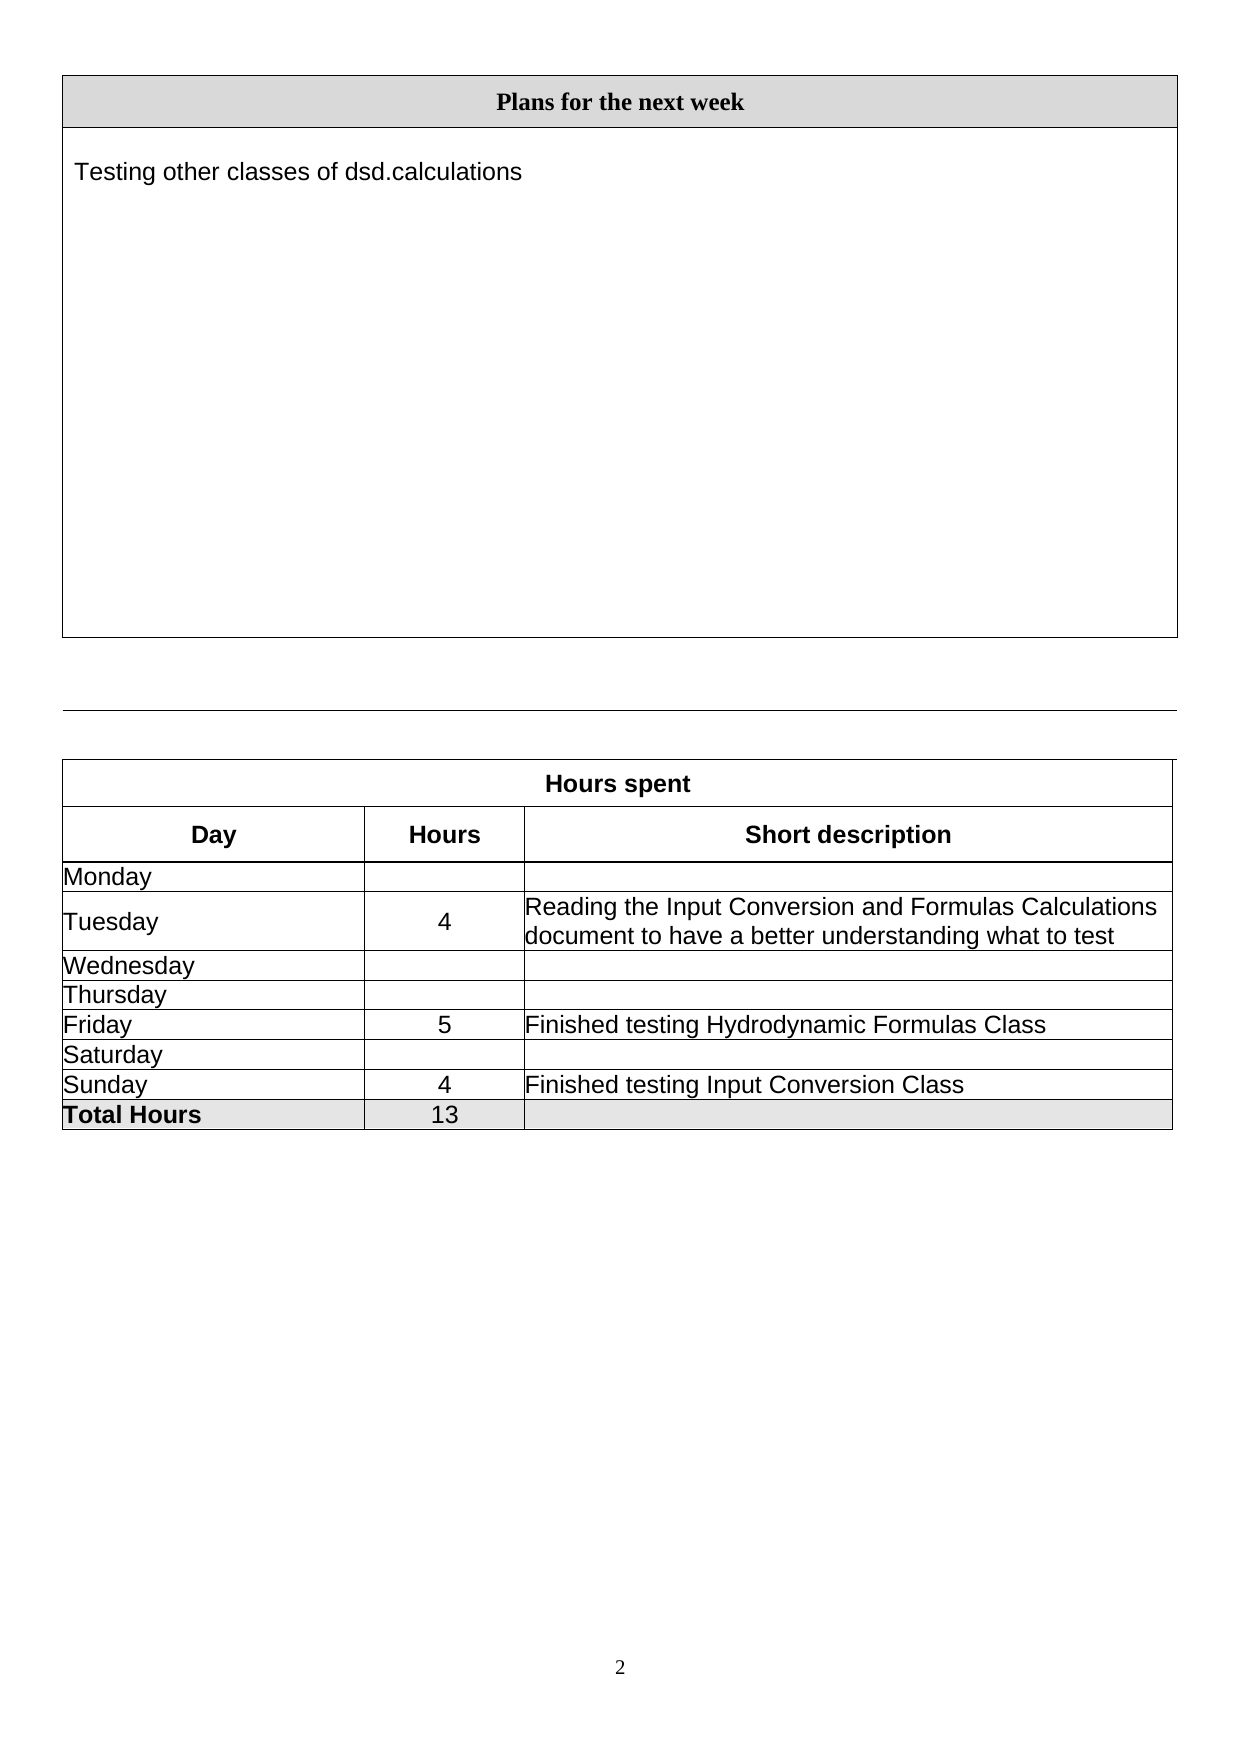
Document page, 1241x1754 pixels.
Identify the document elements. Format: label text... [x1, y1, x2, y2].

table_cell Tuesday [63, 892, 364, 950]
table_cell [525, 951, 1172, 979]
table_cell [365, 1040, 524, 1069]
table_cell [1173, 861, 1177, 891]
table_cell Monday [63, 863, 364, 891]
table_cell [1173, 950, 1177, 979]
table_cell Total Hours [63, 1100, 364, 1128]
table_cell [525, 863, 1172, 891]
table_cell Friday [63, 1010, 364, 1039]
table_cell Hours spent [63, 760, 1172, 806]
table_cell Saturday [63, 1040, 364, 1069]
table_cell [1173, 1039, 1177, 1069]
table_cell [365, 981, 524, 1009]
table_cell Day [63, 807, 364, 861]
table_cell [365, 951, 524, 979]
table_cell Finished testing Hydrodynamic Formulas Class [525, 1010, 1172, 1039]
table_cell [525, 1040, 1172, 1069]
table_header Plans for the next week [63, 76, 1177, 127]
table_cell 5 [365, 1010, 524, 1039]
table_cell Reading the Input Conversion and Formulas Calculations document to have a better understanding what to test [525, 892, 1172, 950]
table_cell [1173, 980, 1177, 1009]
table_cell [1173, 1069, 1177, 1099]
table_cell Hours [365, 807, 524, 861]
table_cell [1173, 806, 1177, 861]
table_cell Testing other classes of dsd.calculations [63, 128, 1177, 637]
table_cell [1173, 1099, 1177, 1128]
table_cell 4 [365, 892, 524, 950]
table_cell Finished testing Input Conversion Class [525, 1070, 1172, 1099]
table_cell Sunday [63, 1070, 364, 1099]
table_header [63, 711, 1177, 759]
table_cell [1173, 760, 1177, 806]
table_cell 13 [365, 1100, 524, 1128]
table_cell 4 [365, 1070, 524, 1099]
table_cell [525, 981, 1172, 1009]
table_cell Wednesday [63, 951, 364, 979]
table_cell [1173, 1009, 1177, 1039]
table_cell [525, 1100, 1172, 1128]
table_cell Thursday [63, 981, 364, 1009]
table_cell [365, 863, 524, 891]
table_cell [1173, 891, 1177, 950]
table_cell Short description [525, 807, 1172, 861]
